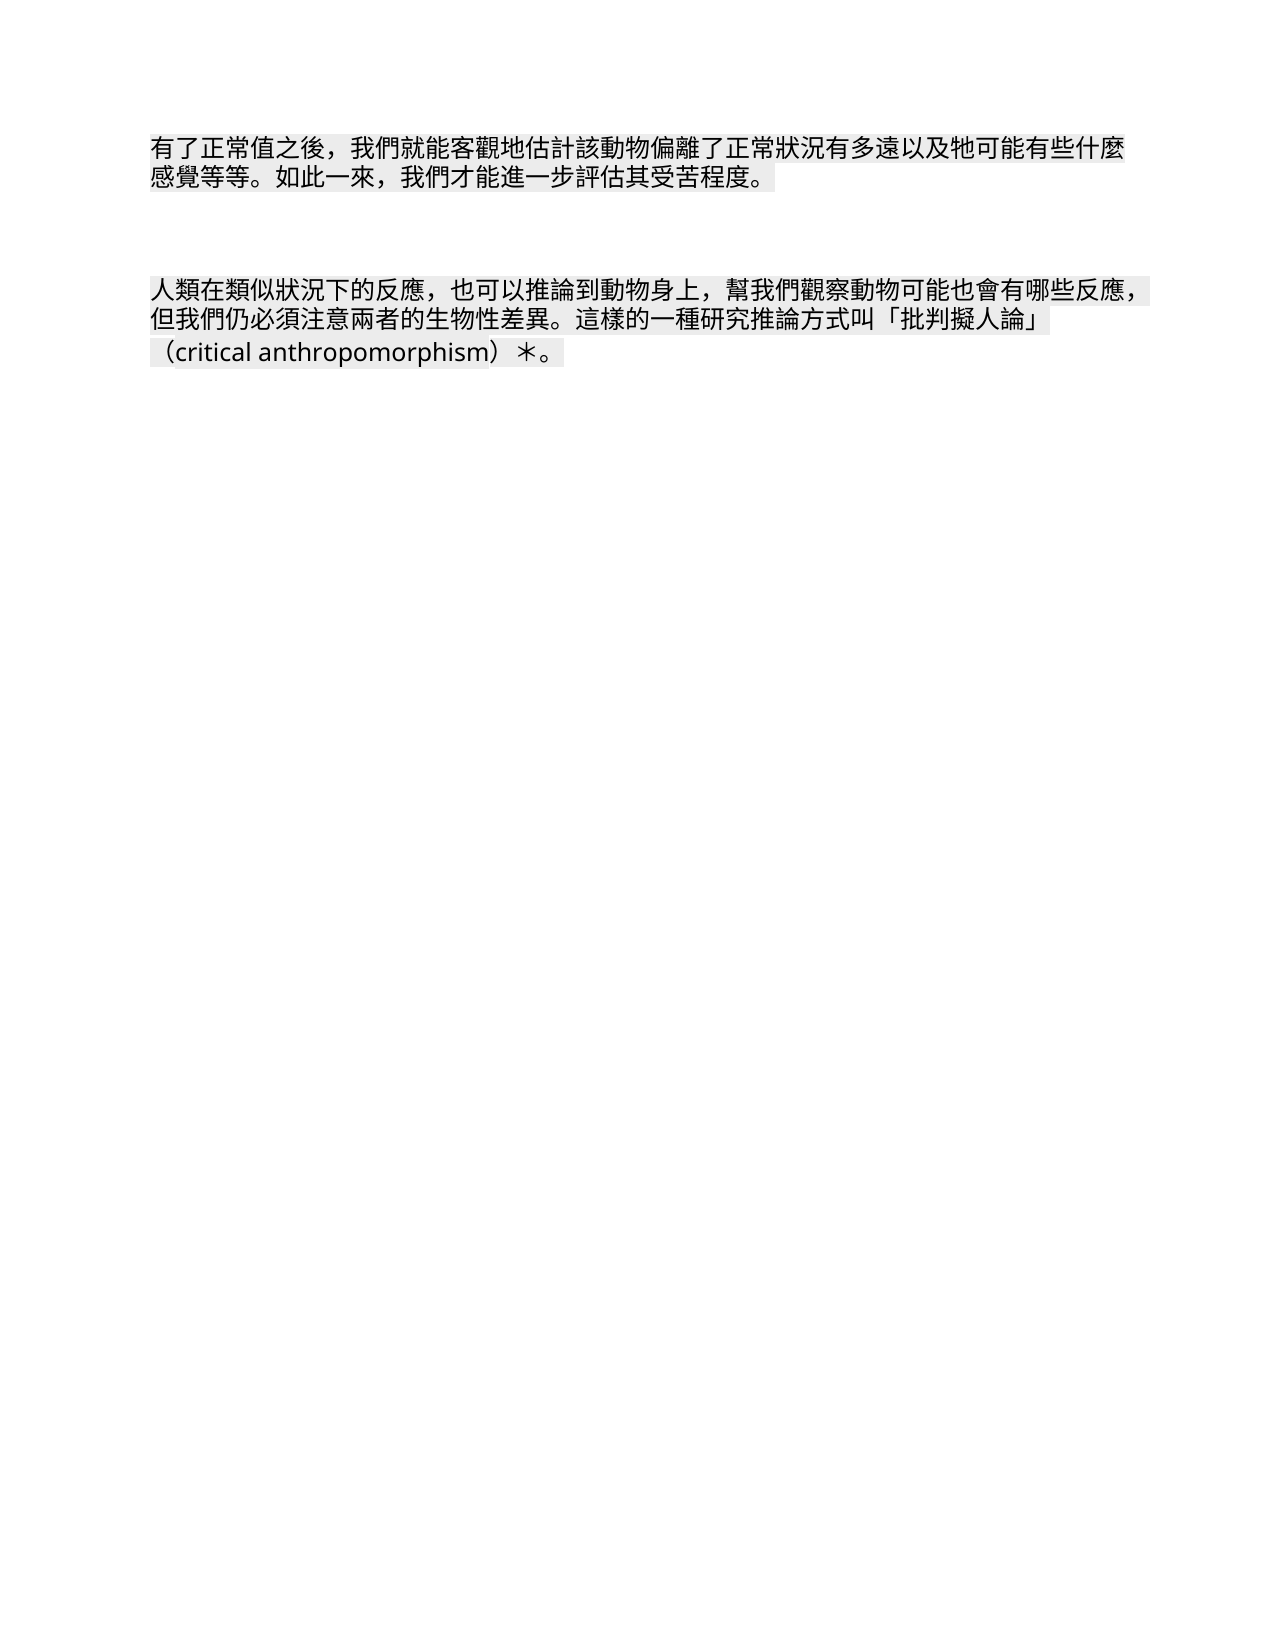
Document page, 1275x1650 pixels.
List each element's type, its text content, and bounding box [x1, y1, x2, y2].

text 人類在類似狀況下的反應，也可以推論到動物身上，幫我們觀察動物可能也會有哪些反應，但我們仍必須注意兩者的生物性差異。這樣的一種研究推論方式叫「批判擬人論」（critical anthropomorphism）＊。 [150, 276, 1125, 369]
text 有了正常值之後，我們就能客觀地估計該動物偏離了正常狀況有多遠以及牠可能有些什麼感覺等等。如此一來，我們才能進一步評估其受苦程度。 [150, 134, 1125, 192]
